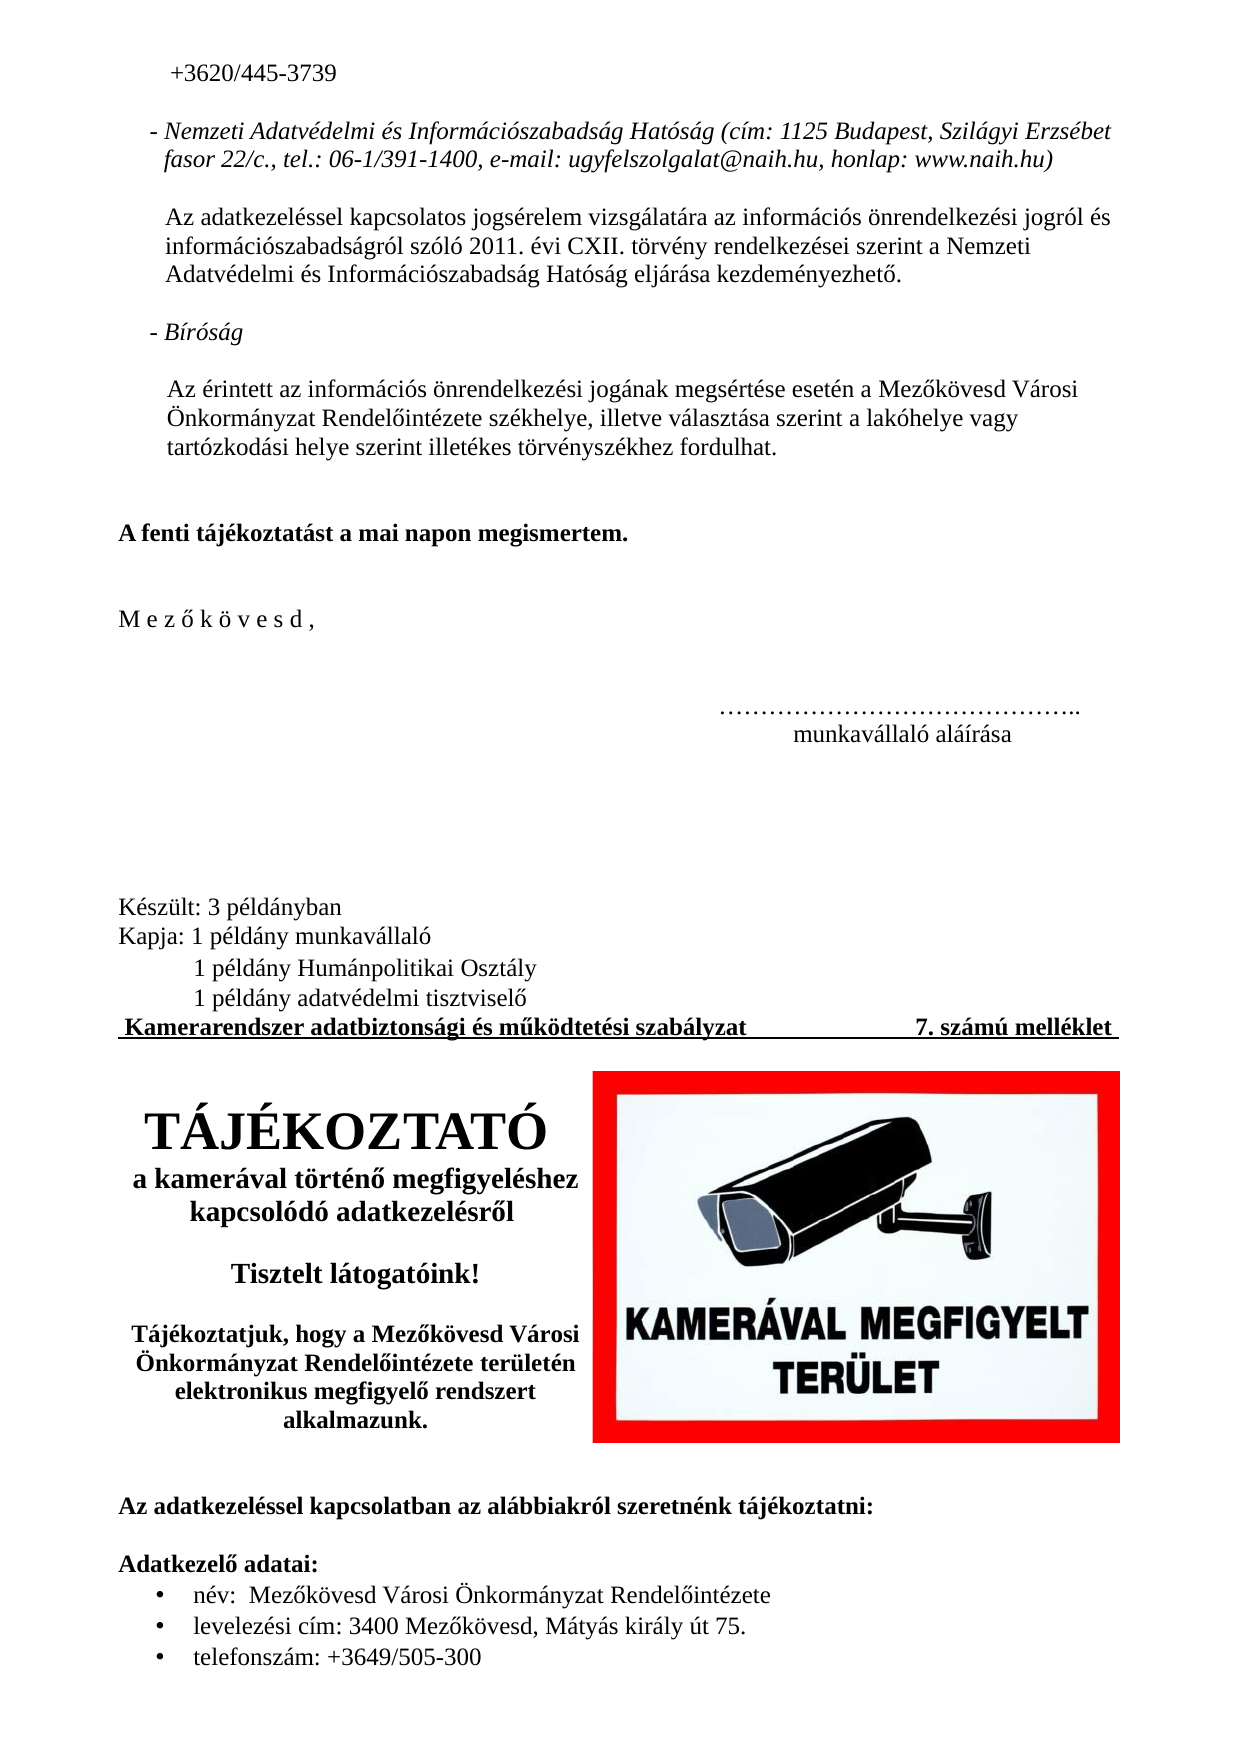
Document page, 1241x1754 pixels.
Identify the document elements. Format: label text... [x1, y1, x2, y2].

text M e z ő k ö v e s d , [118, 604, 1122, 633]
list levelezési cím: 3400 Mezőkövesd, Mátyás király út 75. [156, 1611, 1122, 1640]
text munkavállaló aláírása [118, 719, 1122, 748]
text a kamerával történő megfigyeléshez kapcsolódó adatkezelésről [118, 1161, 592, 1228]
list név: Mezőkövesd Városi Önkormányzat Rendelőintézete [156, 1580, 1122, 1609]
text +3620/445-3739 [118, 58, 1122, 87]
list telefonszám: +3649/505-300 [156, 1642, 1122, 1671]
text TÁJÉKOZTATÓ [118, 1098, 592, 1161]
text Az adatkezeléssel kapcsolatban az alábbiakról szeretnénk tájékoztatni: [118, 1491, 1122, 1520]
text …………………………………….. [118, 691, 1122, 719]
text 1 példány Humánpolitikai Osztály [118, 949, 1122, 983]
text Tájékoztatjuk, hogy a Mezőkövesd Városi Önkormányzat Rendelőintézete területén elektronikus megfigyelő rendszert alkalmazunk. [118, 1319, 592, 1434]
text Adatkezelő adatai: [118, 1549, 1122, 1578]
text - Bíróság [118, 317, 1122, 346]
picture [592, 1071, 1120, 1443]
text - Nemzeti Adatvédelmi és Információszabadság Hatóság (cím: 1125 Budapest, Szilágyi Erzsébet fasor 22/c., tel.: 06-1/391-1400, e-mail: ugyfelszolgalat@naih.hu, honlap: www.naih.hu) [118, 116, 1122, 173]
text Tisztelt látogatóink! [118, 1257, 592, 1290]
text A fenti tájékoztatást a mai napon megismertem. [118, 518, 1122, 547]
text Készült: 3 példányban [118, 892, 1122, 921]
text Az adatkezeléssel kapcsolatos jogsérelem vizsgálatára az információs önrendelkezési jogról és információszabadságról szóló 2011. évi CXII. törvény rendelkezései szerint a Nemzeti Adatvédelmi és Információszabadság Hatóság eljárása kezdeményezhető. [118, 202, 1122, 288]
text Kamerarendszer adatbiztonsági és működtetési szabályzat 7. számú melléklet [118, 1012, 1122, 1041]
text 1 példány adatvédelmi tisztviselő [118, 983, 1122, 1012]
text Kapja: 1 példány munkavállaló [118, 921, 1122, 949]
text Az érintett az információs önrendelkezési jogának megsértése esetén a Mezőkövesd Városi Önkormányzat Rendelőintézete székhelye, illetve választása szerint a lakóhelye vagy tartózkodási helye szerint illetékes törvényszékhez fordulhat. [118, 374, 1122, 461]
